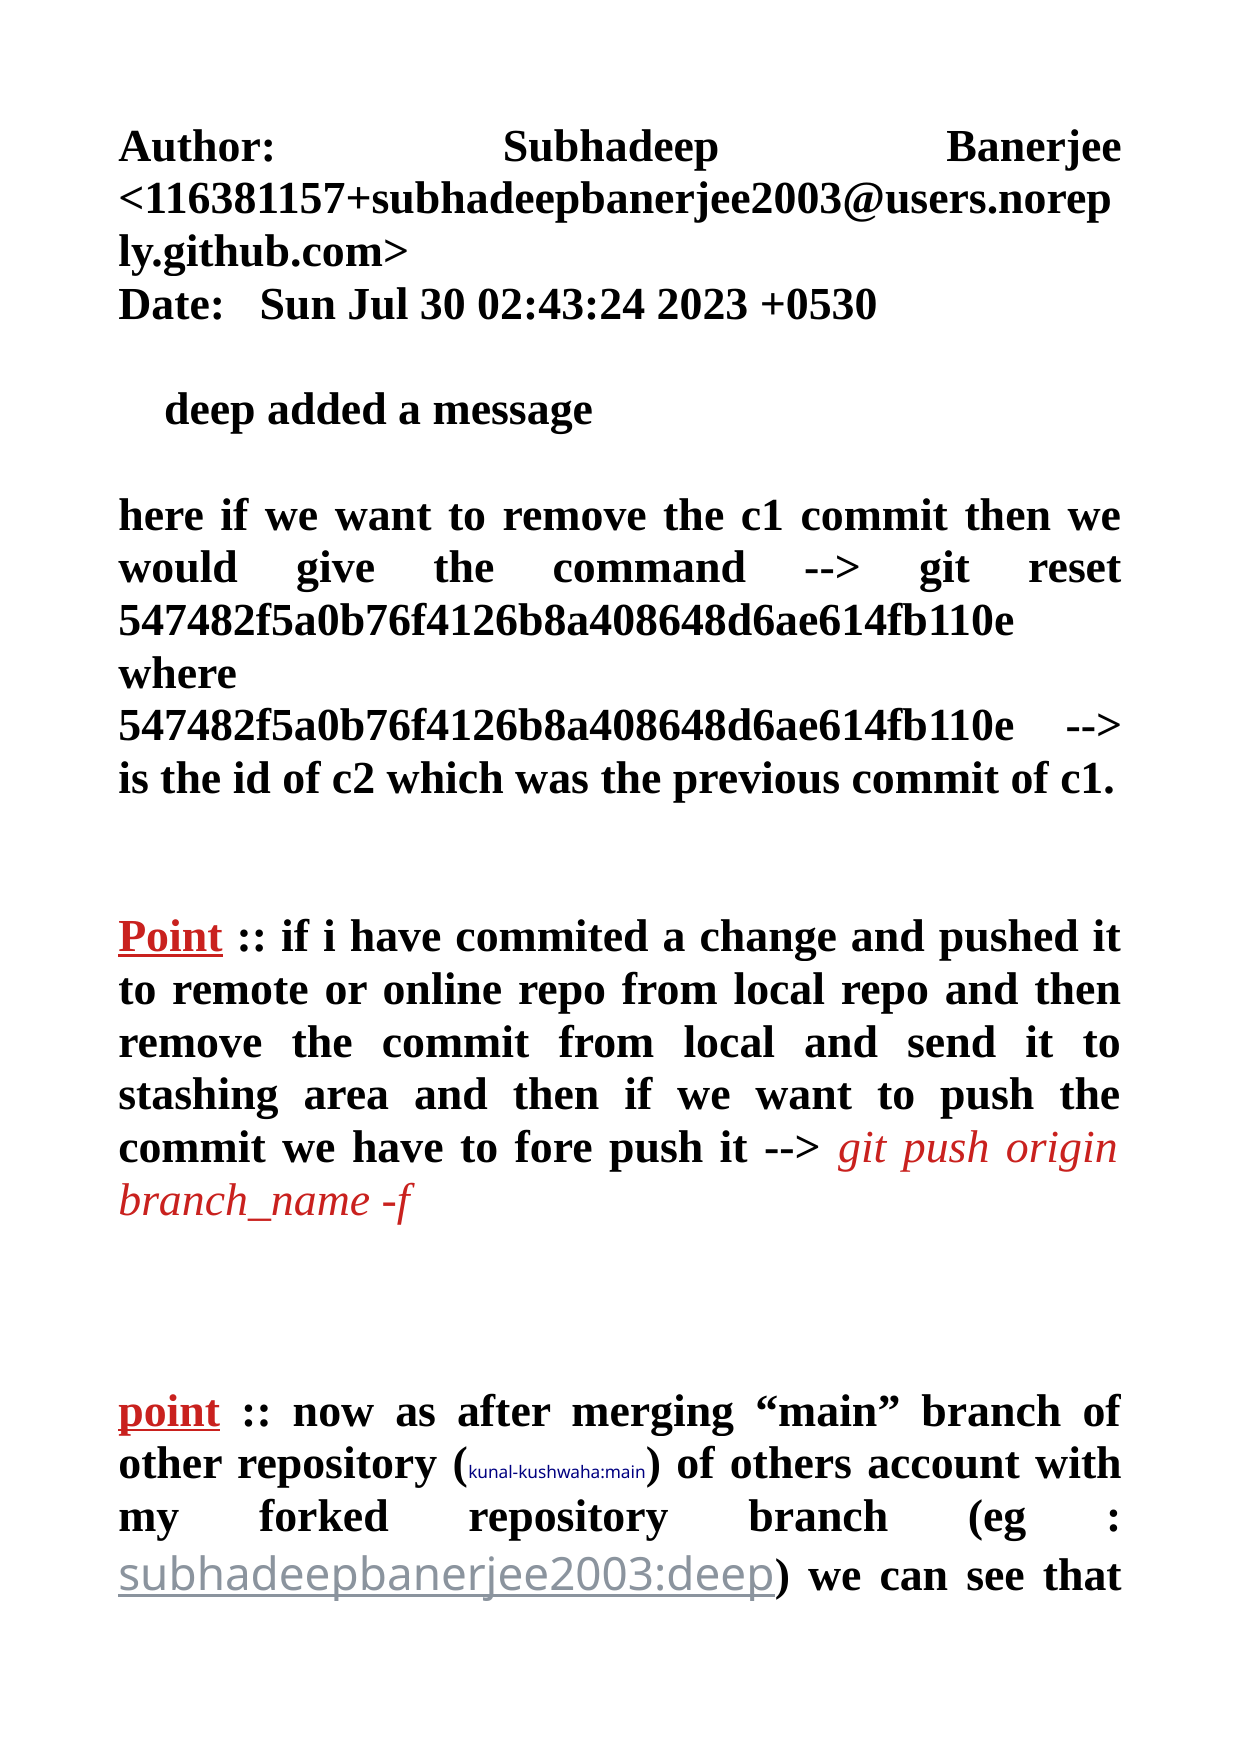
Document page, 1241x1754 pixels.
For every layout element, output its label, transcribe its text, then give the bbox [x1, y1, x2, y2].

text Author: Subhadeep Banerjee <116381157+subhadeepbanerjee2003@users.noreply.github.com> [118, 118, 1122, 276]
text point :: now as after merging “main” branch of other repository (kunal-kushwaha:main) of others account with my forked repository branch (eg : subhadeepbanerjee2003:deep) we can see that [118, 1383, 1122, 1604]
text Point :: if i have commited a change and pushed it to remote or online repo from local repo and then remove the commit from local and send it to stashing area and then if we want to push the commit we have to fore push it --> git push origin branch_name -f [118, 909, 1122, 1225]
text deep added a message [118, 382, 1122, 434]
text here if we want to remove the c1 commit then we would give the command --> git reset 547482f5a0b76f4126b8a408648d6ae614fb110e where 547482f5a0b76f4126b8a408648d6ae614fb110e --> is the id of c2 which was the previous commit of c1. [118, 487, 1122, 803]
text Date: Sun Jul 30 02:43:24 2023 +0530 [118, 276, 1122, 329]
